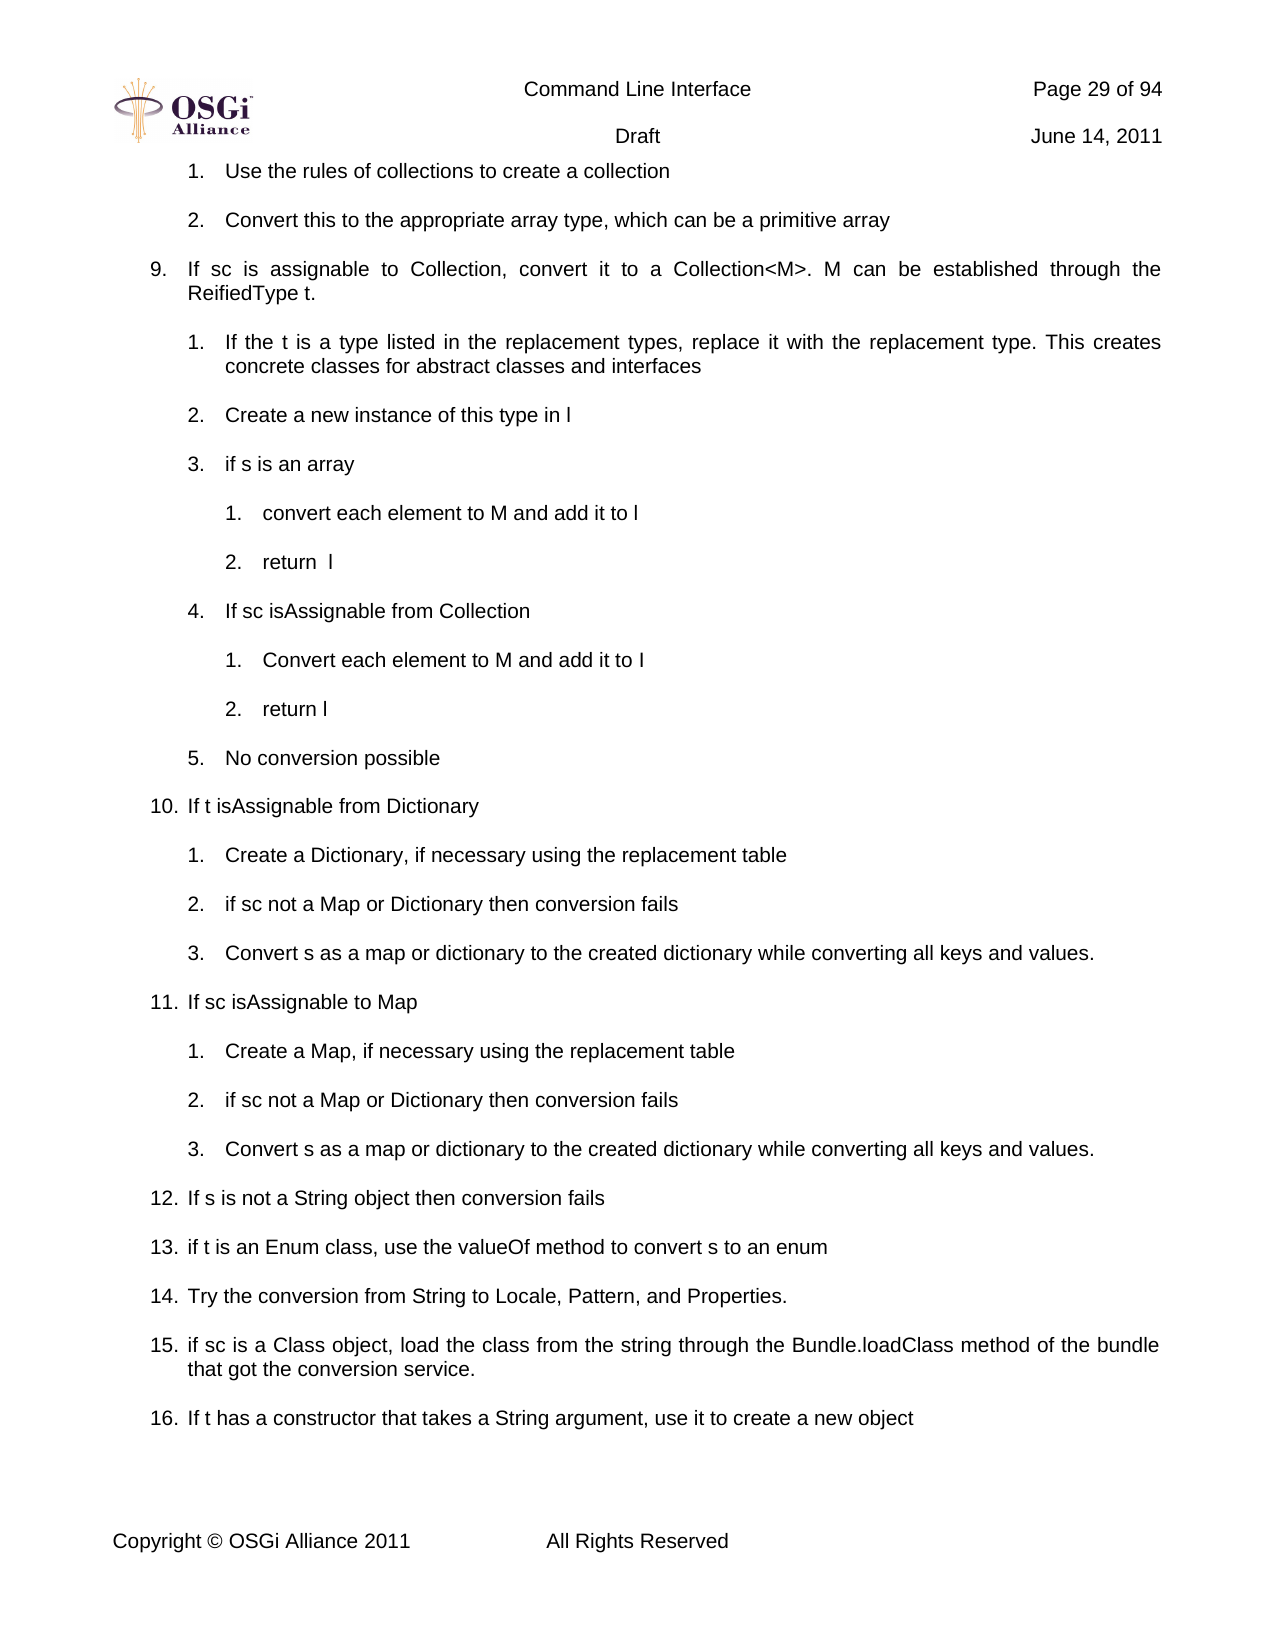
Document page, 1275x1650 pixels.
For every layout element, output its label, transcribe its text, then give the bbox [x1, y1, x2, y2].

list if t is an Enum class, use the valueOf method to convert s to an enum [150, 1235, 1162, 1259]
list If the t is a type listed in the replacement types, replace it with the replacement type. This creates concrete classes for abstract classes and interfaces [187, 330, 1162, 378]
list If t has a constructor that takes a String argument, use it to create a new object [150, 1406, 1162, 1430]
list If t isAssignable from Dictionary [150, 794, 1162, 818]
list Create a new instance of this type in l [187, 403, 1162, 427]
list Try the conversion from String to Locale, Pattern, and Properties. [150, 1284, 1162, 1308]
list Convert this to the appropriate array type, which can be a primitive array [187, 208, 1162, 232]
list Convert s as a map or dictionary to the created dictionary while converting all keys and values. [187, 941, 1162, 965]
picture [114, 78, 254, 143]
list return l [225, 549, 1162, 573]
list Convert s as a map or dictionary to the created dictionary while converting all keys and values. [187, 1137, 1162, 1161]
list Convert each element to M and add it to I [225, 647, 1162, 671]
list No conversion possible [187, 745, 1162, 769]
list if sc not a Map or Dictionary then conversion fails [187, 892, 1162, 916]
list if sc not a Map or Dictionary then conversion fails [187, 1088, 1162, 1112]
list if s is an array [187, 452, 1162, 476]
list return l [225, 696, 1162, 720]
list Create a Map, if necessary using the replacement table [187, 1039, 1162, 1063]
list If sc is assignable to Collection, convert it to a Collection<M>. M can be established through the ReifiedType t. [150, 257, 1162, 305]
list Create a Dictionary, if necessary using the replacement table [187, 843, 1162, 867]
list If s is not a String object then conversion fails [150, 1186, 1162, 1210]
list If sc isAssignable from Collection [187, 598, 1162, 622]
list if sc is a Class object, load the class from the string through the Bundle.loadClass method of the bundle that got the conversion service. [150, 1333, 1162, 1381]
list Use the rules of collections to create a collection [187, 159, 1162, 183]
list If sc isAssignable to Map [150, 990, 1162, 1014]
list convert each element to M and add it to l [225, 501, 1162, 524]
